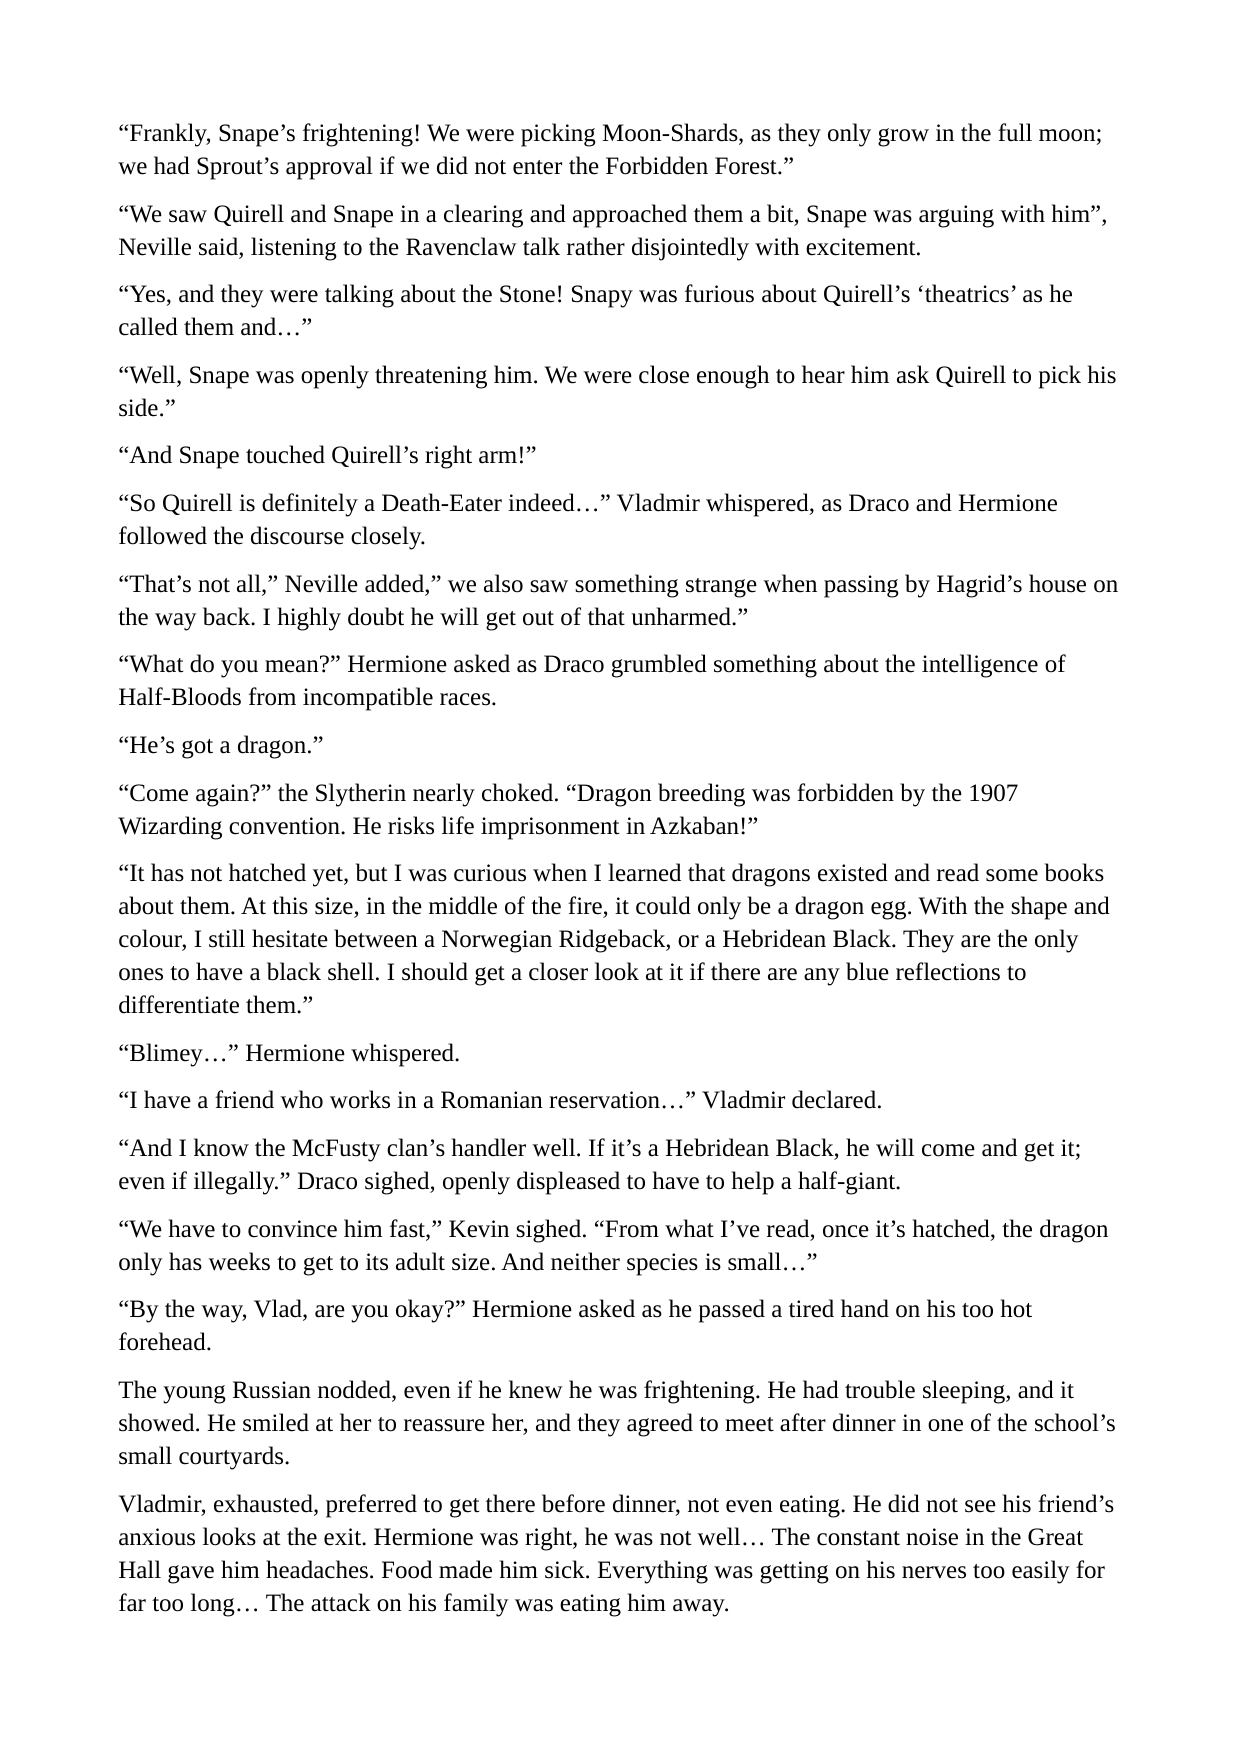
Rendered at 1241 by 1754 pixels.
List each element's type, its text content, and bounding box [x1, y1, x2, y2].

text “So Quirell is definitely a Death-Eater indeed…” Vladmir whispered, as Draco and Hermione followed the discourse closely. [118, 488, 1122, 550]
text Vladmir, exhausted, preferred to get there before dinner, not even eating. He did not see his friend’s anxious looks at the exit. Hermione was right, he was not well… The constant noise in the Great Hall gave him headaches. Food made him sick. Everything was getting on his nerves too easily for far too long… The attack on his family was eating him away. [118, 1489, 1122, 1617]
text The young Russian nodded, even if he knew he was frightening. He had trouble sleeping, and it showed. He smiled at her to reassure her, and they agreed to meet after dinner in one of the school’s small courtyards. [118, 1375, 1122, 1470]
text “Yes, and they were talking about the Stone! Snapy was furious about Quirell’s ‘theatrics’ as he called them and…” [118, 279, 1122, 341]
text “We have to convince him fast,” Kevin sighed. “From what I’ve read, once it’s hatched, the dragon only has weeks to get to its adult size. And neither species is small…” [118, 1214, 1122, 1276]
text “And I know the McFusty clan’s handler well. If it’s a Hebridean Black, he will come and get it; even if illegally.” Draco sighed, openly displeased to have to help a half-giant. [118, 1133, 1122, 1195]
text “Come again?” the Slytherin nearly choked. “Dragon breeding was forbidden by the 1907 Wizarding convention. He risks life imprisonment in Azkaban!” [118, 778, 1122, 839]
text “And Snape touched Quirell’s right arm!” [118, 441, 1122, 469]
text “We saw Quirell and Snape in a clearing and approached them a bit, Snape was arguing with him”, Neville said, listening to the Ravenclaw talk rather disjointedly with excitement. [118, 199, 1122, 261]
text “That’s not all,” Neville added,” we also saw something strange when passing by Hagrid’s house on the way back. I highly doubt he will get out of that unharmed.” [118, 569, 1122, 631]
text “He’s got a dragon.” [118, 730, 1122, 759]
text “What do you mean?” Hermione asked as Draco grumbled something about the intelligence of Half-Bloods from incompatible races. [118, 649, 1122, 711]
text “Frankly, Snape’s frightening! We were picking Moon-Shards, as they only grow in the full moon; we had Sprout’s approval if we did not enter the Forbidden Forest.” [118, 118, 1122, 180]
text “It has not hatched yet, but I was curious when I learned that dragons existed and read some books about them. At this size, in the middle of the fire, it could only be a dragon egg. With the shape and colour, I still hesitate between a Norwegian Ridgeback, or a Hebridean Black. They are the only ones to have a black shell. I should get a closer look at it if there are any blue reflections to differentiate them.” [118, 858, 1122, 1019]
text “Blimey…” Hermione whispered. [118, 1038, 1122, 1067]
text “Well, Snape was openly threatening him. We were close enough to hear him ask Quirell to pick his side.” [118, 360, 1122, 422]
text “By the way, Vlad, are you okay?” Hermione asked as he passed a tired hand on his too hot forehead. [118, 1294, 1122, 1356]
text “I have a friend who works in a Romanian reservation…” Vladmir declared. [118, 1086, 1122, 1114]
